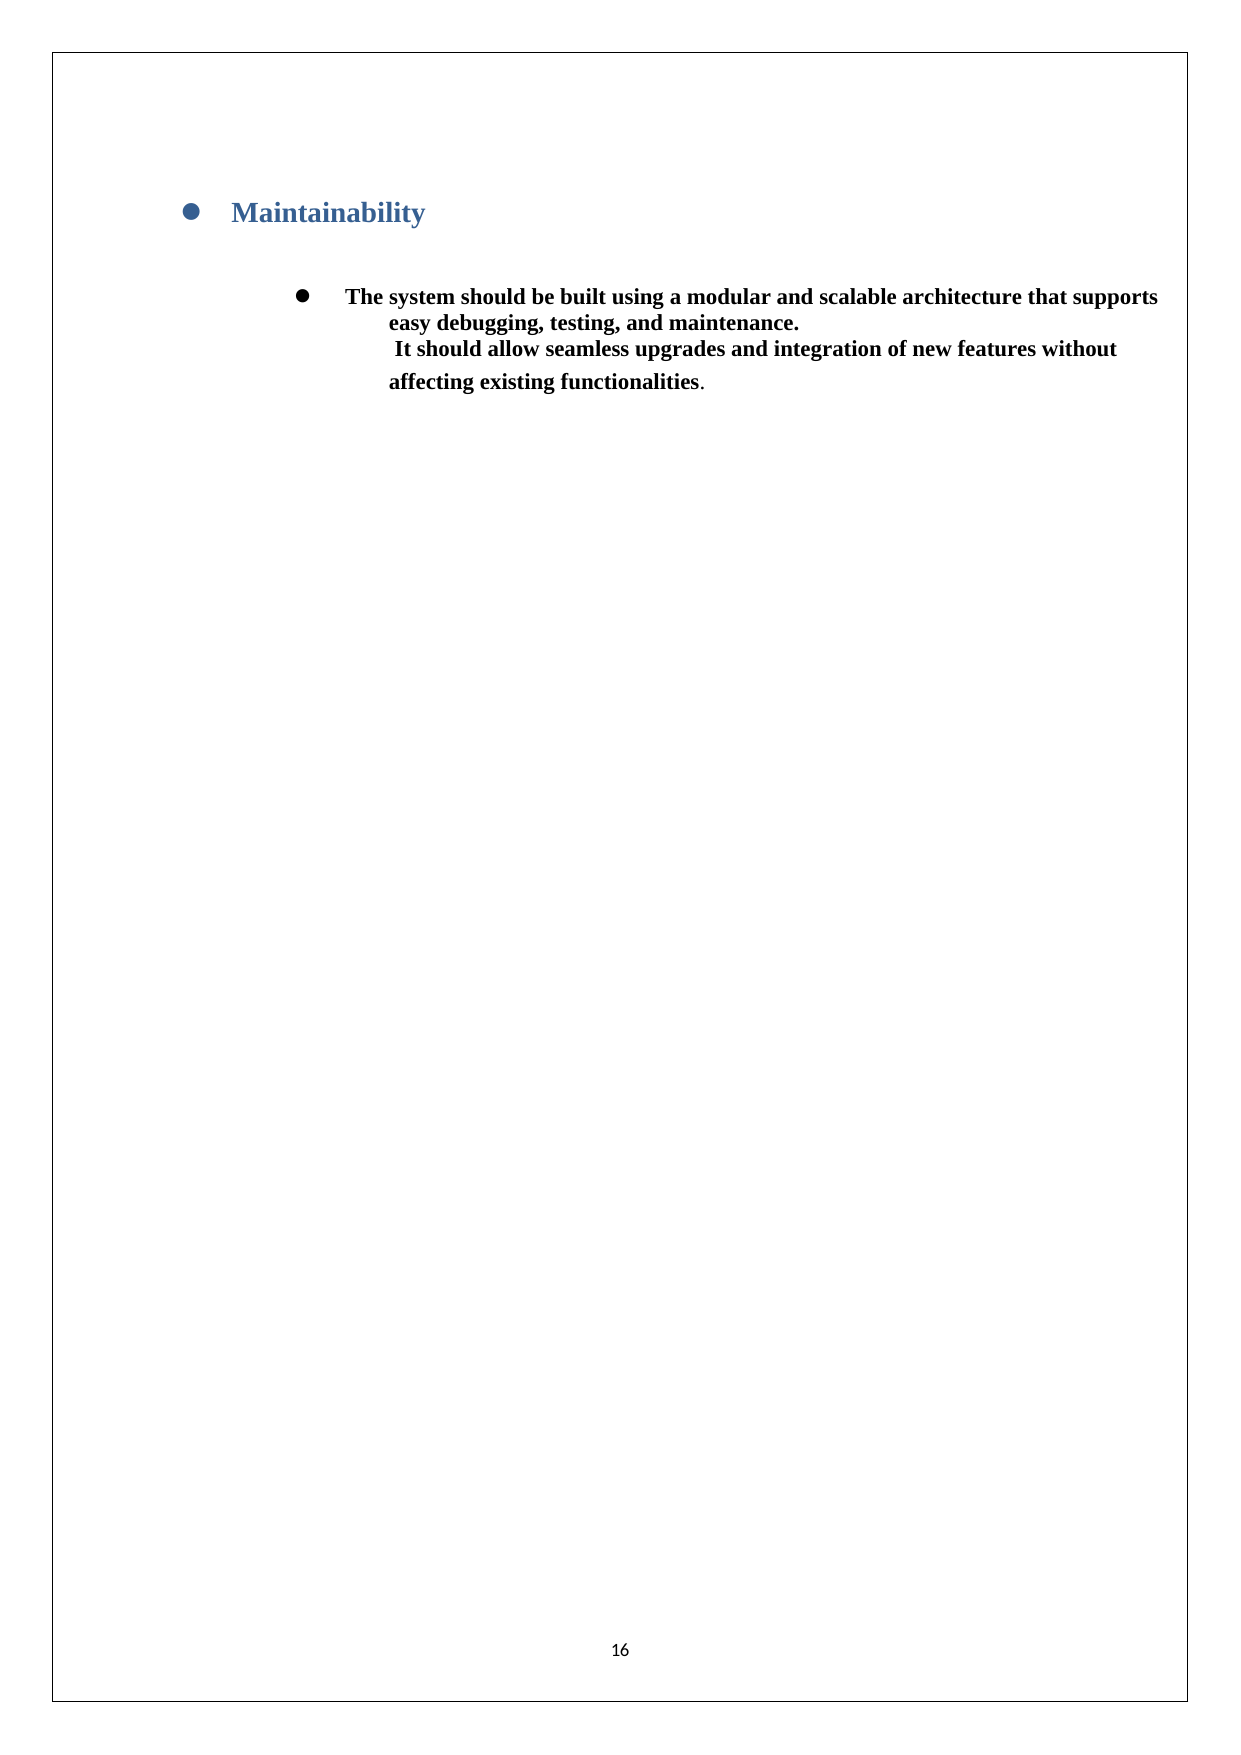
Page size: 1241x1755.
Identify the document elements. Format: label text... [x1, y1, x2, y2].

subtitle Maintainability [180, 195, 1167, 228]
list The system should be built using a modular and scalable architecture that supports easy debugging, testing, and maintenance. It should allow seamless upgrades and integration of new features without affecting existing functionalities. [294, 283, 1167, 395]
